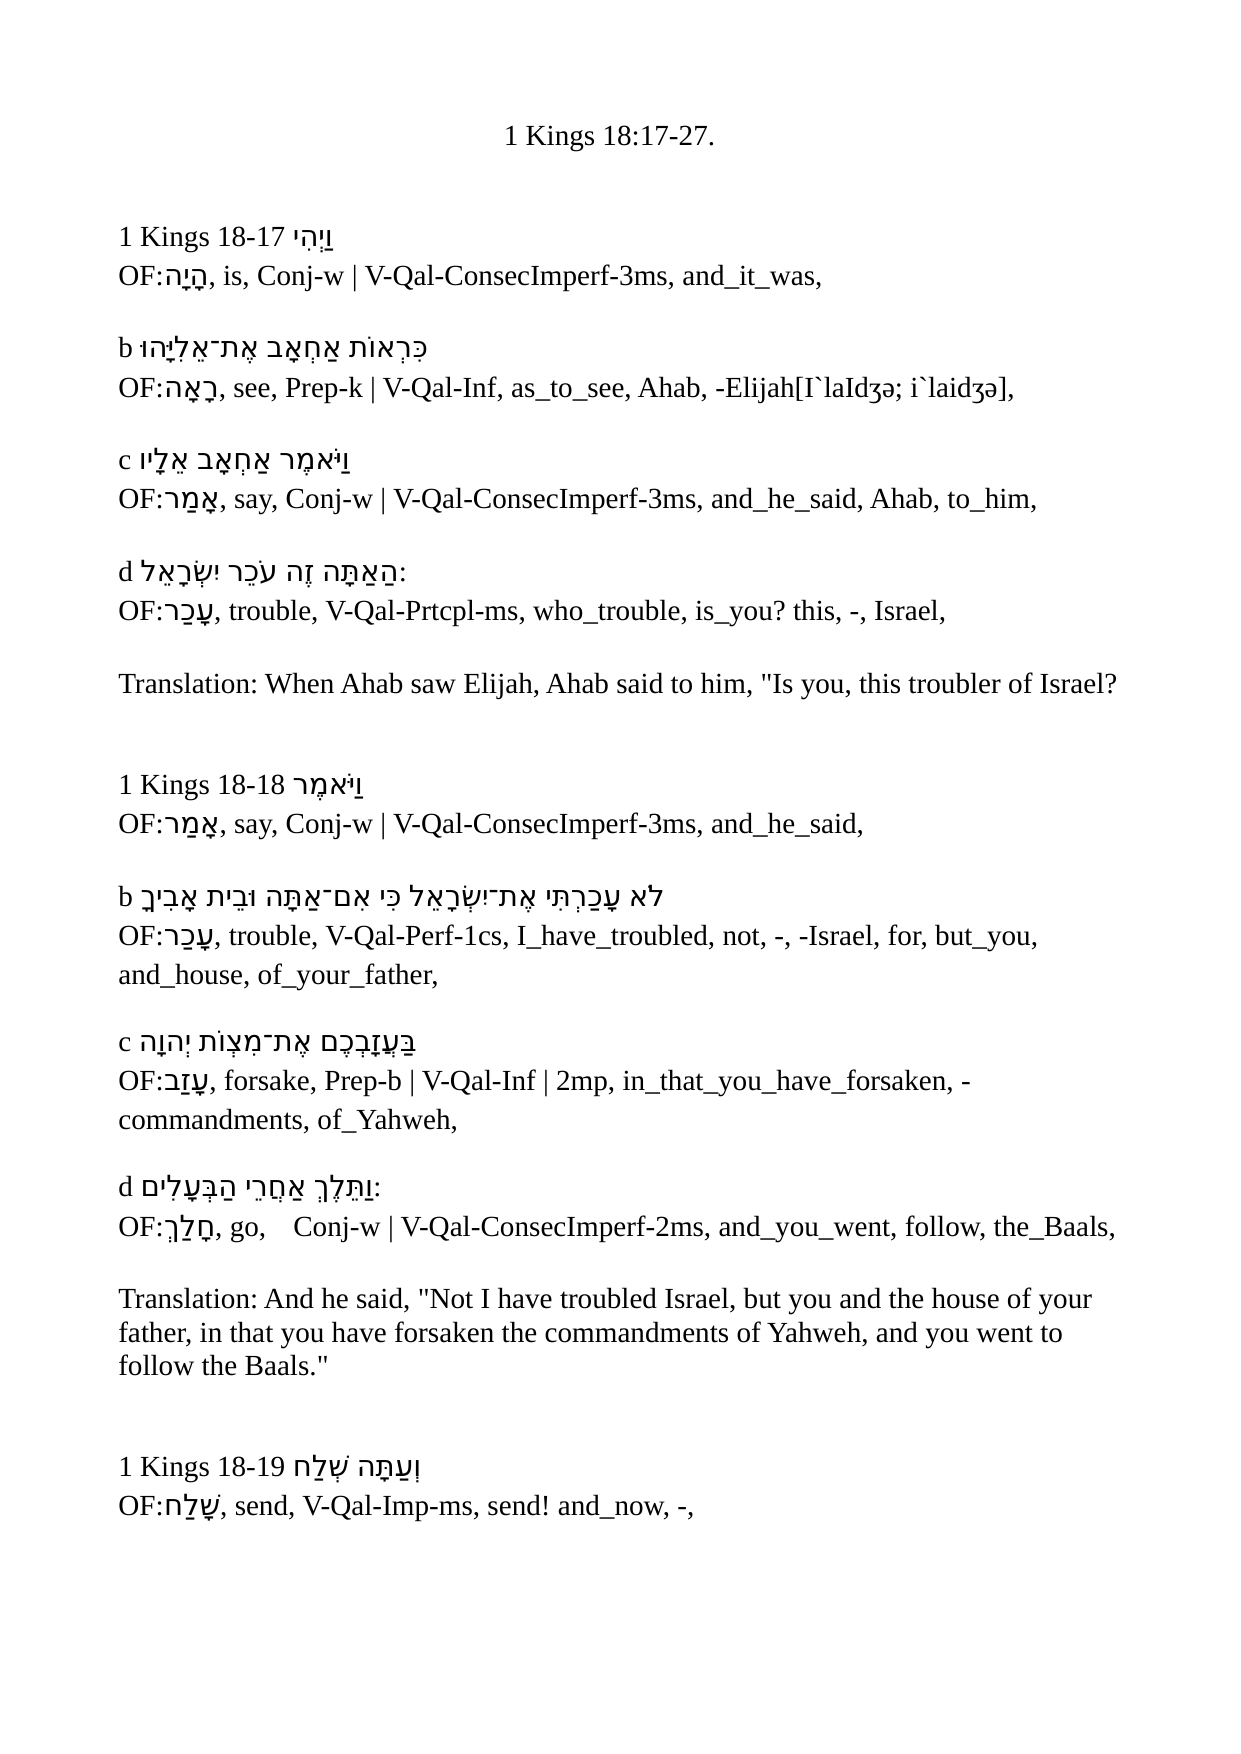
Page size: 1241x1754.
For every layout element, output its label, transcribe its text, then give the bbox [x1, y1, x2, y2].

text 1 Kings 18-17 וַיְהִי [118, 219, 1122, 258]
text OF:אָמַר, say, Conj-w | V-Qal-ConsecImperf-3ms, and_he_said, Ahab, to_him, [118, 482, 1122, 521]
text b לֹא עָכַרְתִּי אֶת־יִשְׂרָאֵל כִּי אִם־אַתָּה וּבֵית אָבִיךָ [118, 879, 1122, 918]
text 1 Kings 18-18 וַיֹּאמֶר [118, 767, 1122, 806]
text 1 Kings 18:17-27. [118, 118, 1122, 152]
text OF:הָיָה, is, Conj-w | V-Qal-ConsecImperf-3ms, and_it_was, [118, 258, 1122, 297]
text d הַאַתָּה זֶה עֹכֵר יִשְׂרָאֵל: [118, 554, 1122, 593]
text d וַתֵּלֶךְ אַחֲרֵי הַבְּעָלִים: [118, 1169, 1122, 1209]
text OF:אָמַר, say, Conj-w | V-Qal-ConsecImperf-3ms, and_he_said, [118, 806, 1122, 845]
text Translation: When Ahab saw Elijah, Ahab said to him, "Is you, this troubler of Israel? [118, 666, 1122, 700]
text Translation: And he said, "Not I have troubled Israel, but you and the house of your father, in that you have forsaken the commandments of Yahweh, and you went to follow the Baals." [118, 1281, 1122, 1382]
text c בַּעֲזָבְכֶם אֶת־מִצְוֹת יְהוָה [118, 1024, 1122, 1063]
text c וַיֹּאמֶר אַחְאָב אֵלָיו [118, 442, 1122, 482]
text OF:עָזַב, forsake, Prep-b | V-Qal-Inf | 2mp, in_that_you_have_forsaken, -commandments, of_Yahweh, [118, 1063, 1122, 1136]
text OF:שָׁלַח, send, V-Qal-Imp-ms, send! and_now, -, [118, 1488, 1122, 1527]
text 1 Kings 18-19 וְעַתָּה שְׁלַח [118, 1449, 1122, 1488]
text OF:עָכַר, trouble, V-Qal-Perf-1cs, I_have_troubled, not, -, -Israel, for, but_you, and_house, of_your_father, [118, 918, 1122, 991]
text OF:רָאָה, see, Prep-k | V-Qal-Inf, as_to_see, Ahab, -Elijah[I`laIdʒә; iˋlaidʒә], [118, 370, 1122, 409]
text OF:חָלַךְ, go, Conj-w | V-Qal-ConsecImperf-2ms, and_you_went, follow, the_Baals, [118, 1209, 1122, 1248]
text OF:עָכַר, trouble, V-Qal-Prtcpl-ms, who_trouble, is_you? this, -, Israel, [118, 593, 1122, 633]
text b כִּרְאוֹת אַחְאָב אֶת־אֵלִיָּהוּ [118, 331, 1122, 370]
